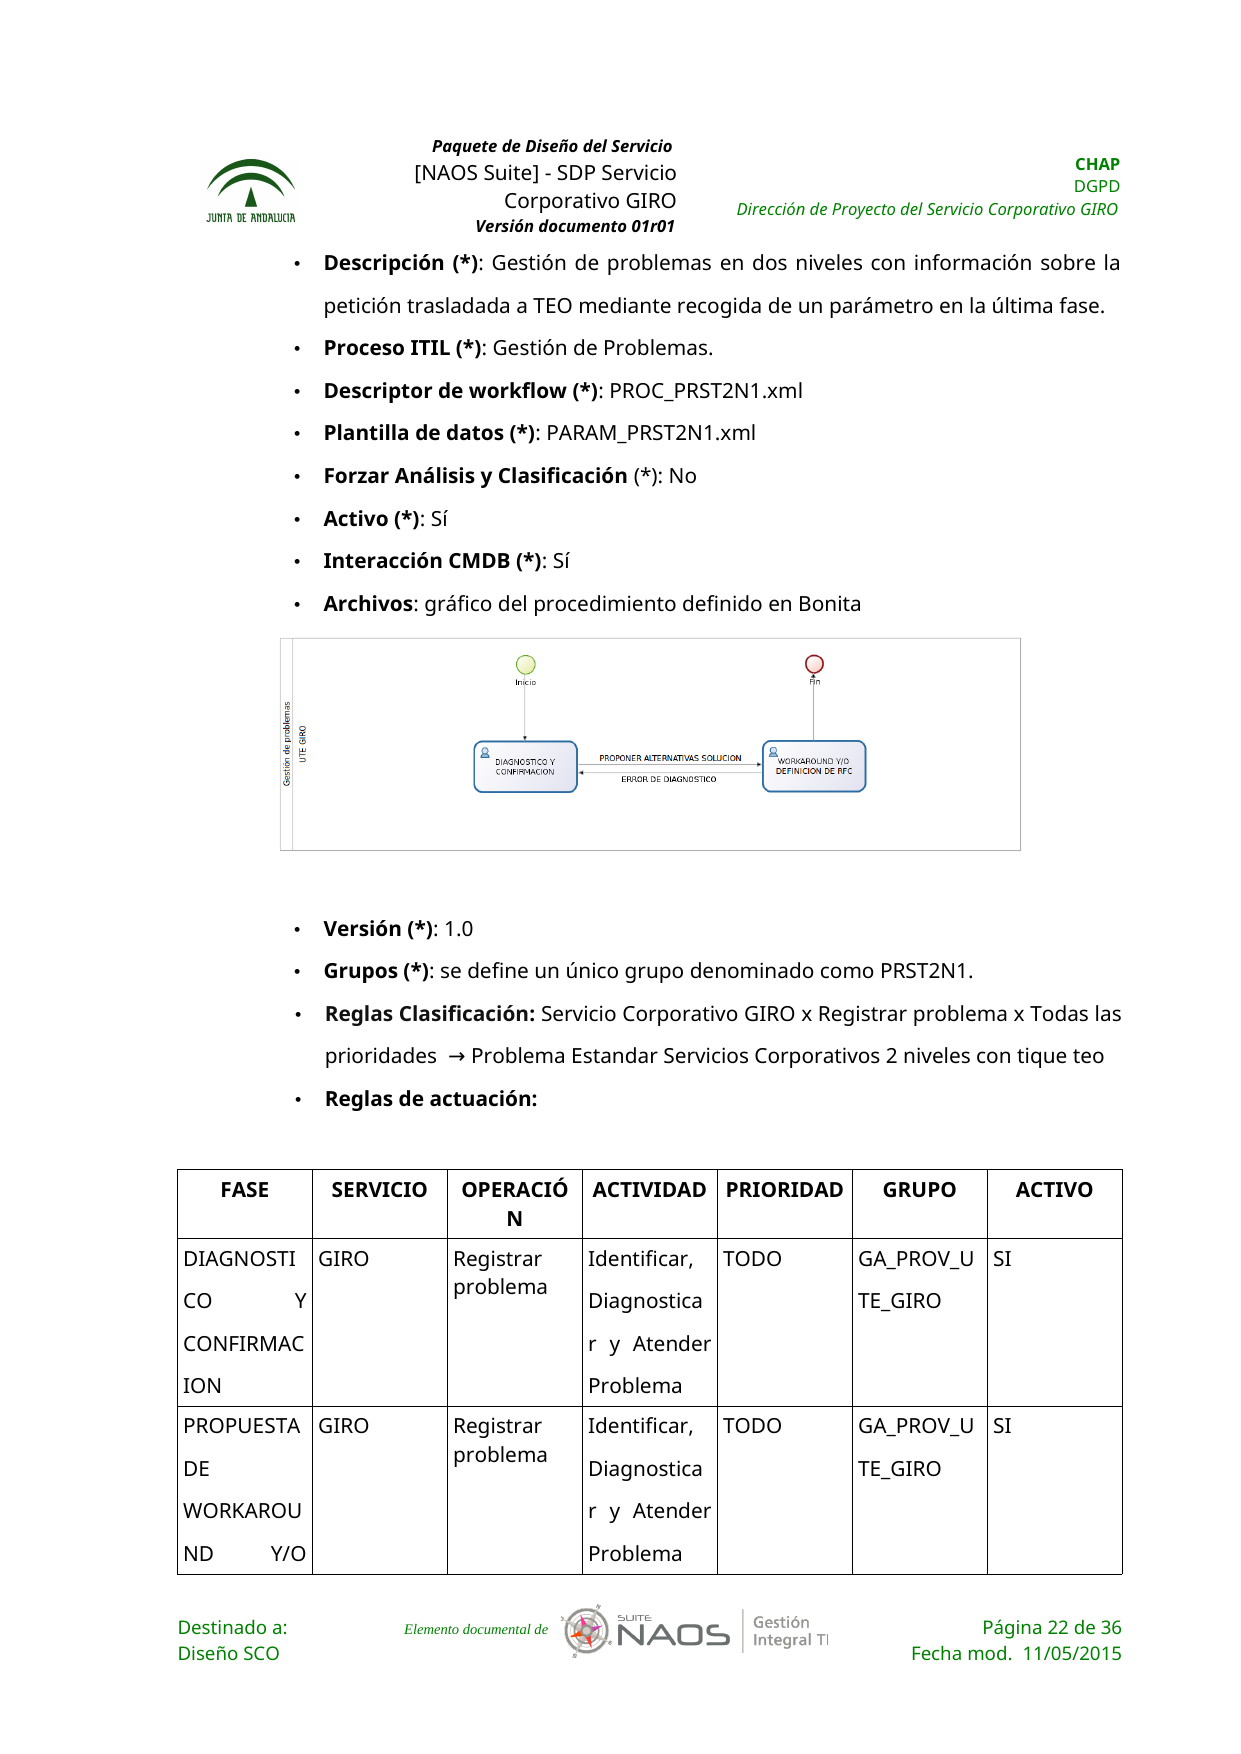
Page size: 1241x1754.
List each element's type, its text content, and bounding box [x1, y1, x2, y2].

table_cell SI [988, 1239, 1122, 1406]
table_cell GIRO [313, 1239, 447, 1406]
picture [201, 159, 298, 226]
list Interacción CMDB (*): Sí [294, 546, 1122, 575]
table_cell GIRO [313, 1407, 447, 1573]
list Reglas de actuación: [295, 1084, 1122, 1113]
list Grupos (*): se define un único grupo denominado como PRST2N1. [294, 956, 1122, 985]
table_cell Identificar, Diagnosticar y Atender Problema [583, 1239, 717, 1406]
list Plantilla de datos (*): PARAM_PRST2N1.xml [294, 418, 1122, 447]
table_cell GA_PROV_UTE_GIRO [853, 1407, 987, 1573]
table_header SERVICIO [313, 1170, 447, 1238]
table_header OPERACIÓN [448, 1170, 582, 1238]
list Versión (*): 1.0 [294, 914, 1122, 942]
list Archivos: gráfico del procedimiento definido en Bonita [294, 589, 1122, 617]
list Activo (*): Sí [294, 504, 1122, 532]
list Forzar Análisis y Clasificación (*): No [294, 461, 1122, 489]
table_cell TODO [718, 1407, 852, 1573]
picture [560, 1604, 829, 1658]
picture [273, 631, 1027, 857]
table_cell SI [988, 1407, 1122, 1573]
table_cell TODO [718, 1239, 852, 1406]
list Descripción (*): Gestión de problemas en dos niveles con información sobre la petición trasladada a TEO mediante recogida de un parámetro en la última fase. [294, 248, 1122, 319]
table_header PRIORIDAD [718, 1170, 852, 1238]
table_header ACTIVO [988, 1170, 1122, 1238]
list Reglas Clasificación: Servicio Corporativo GIRO x Registrar problema x Todas las prioridades → Problema Estandar Servicios Corporativos 2 niveles con tique teo [295, 999, 1122, 1070]
table_header GRUPO [853, 1170, 987, 1238]
table_header FASE [178, 1170, 312, 1238]
table_cell Registrar problema [448, 1407, 582, 1573]
table_header ACTIVIDAD [583, 1170, 717, 1238]
table_cell Registrar problema [448, 1239, 582, 1406]
table_cell GA_PROV_UTE_GIRO [853, 1239, 987, 1406]
list Proceso ITIL (*): Gestión de Problemas. [294, 333, 1122, 362]
table_cell PROPUESTA DE WORKAROUND Y/O [178, 1407, 312, 1573]
list Descriptor de workflow (*): PROC_PRST2N1.xml [294, 376, 1122, 404]
table_cell DIAGNOSTICO Y CONFIRMACION [178, 1239, 312, 1406]
table_cell Identificar, Diagnosticar y Atender Problema [583, 1407, 717, 1573]
